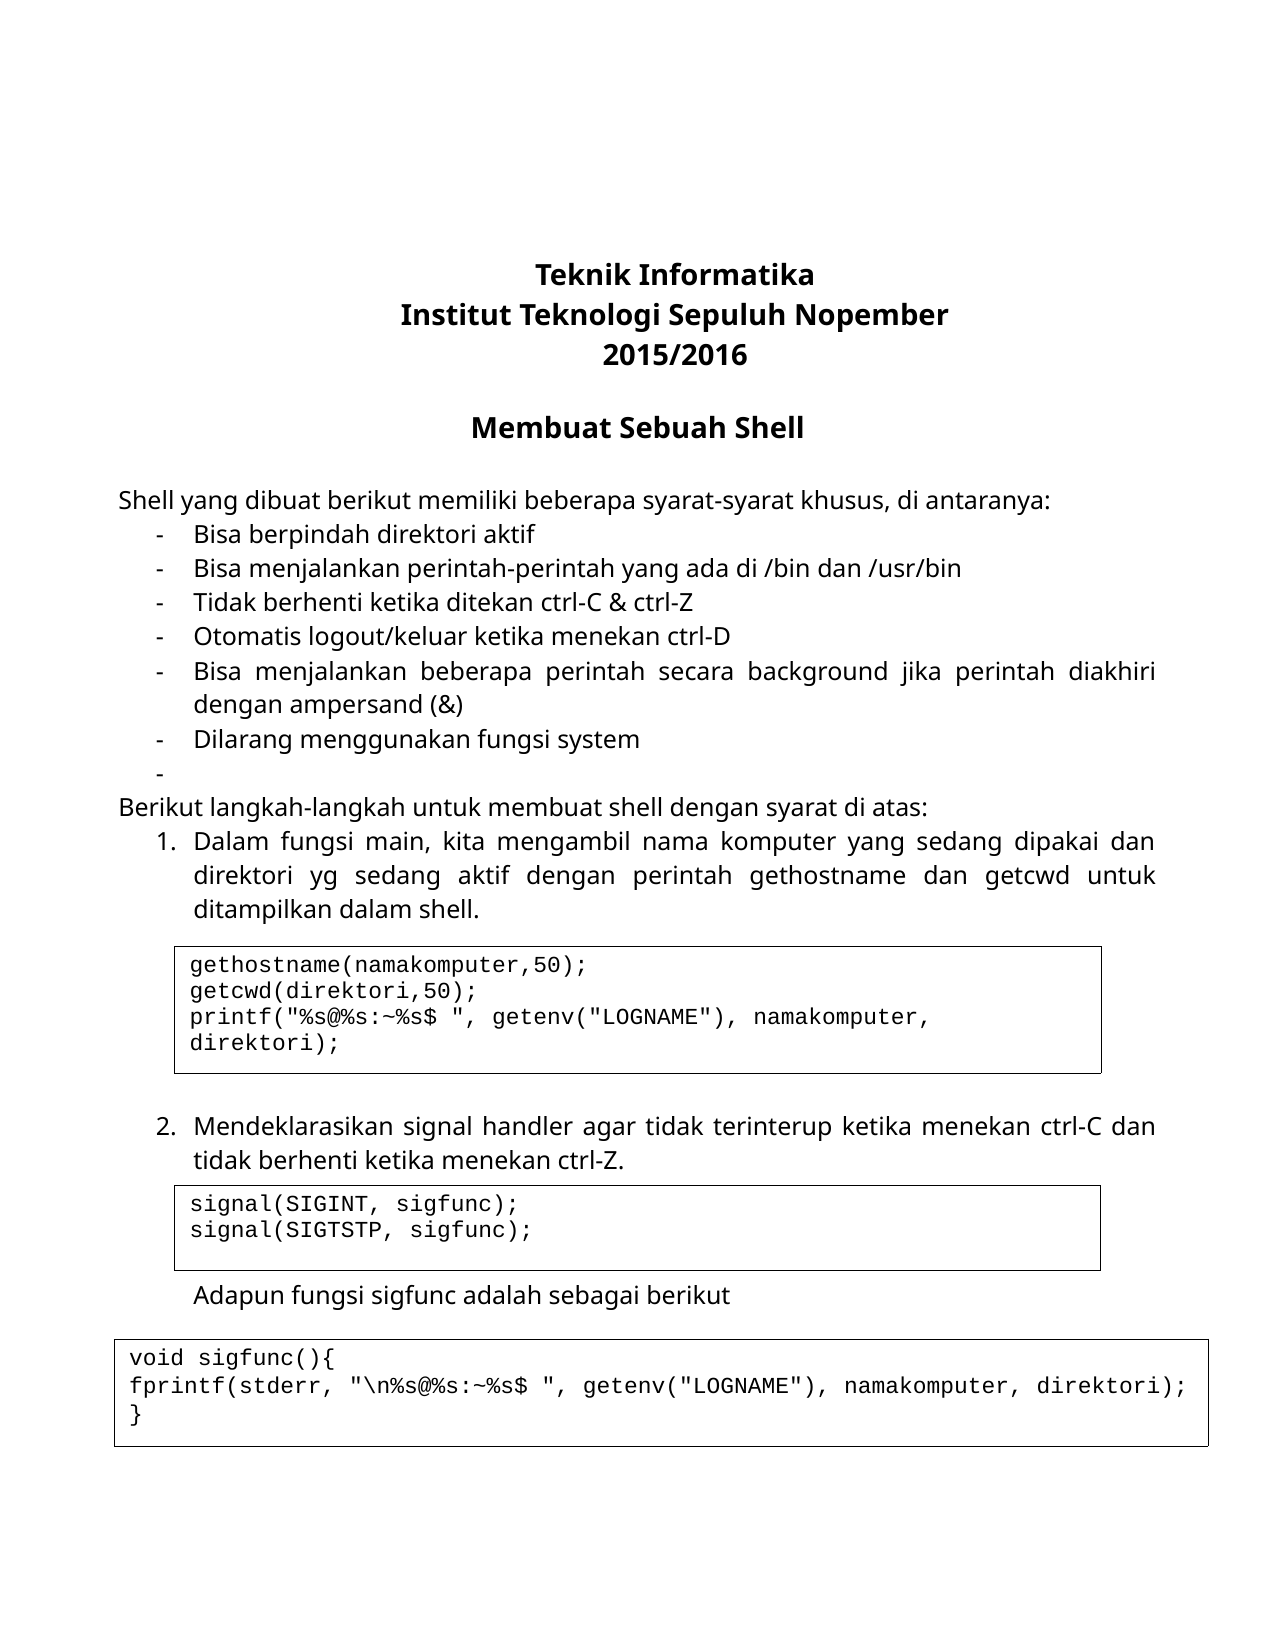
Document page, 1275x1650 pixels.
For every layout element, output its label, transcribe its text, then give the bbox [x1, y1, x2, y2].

list Mendeklarasikan signal handler agar tidak terinterup ketika menekan ctrl-C dan tidak berhenti ketika menekan ctrl-Z. [156, 1108, 1157, 1176]
list getcwd(direktori,50); [189, 980, 1086, 1006]
text Membuat Sebuah Shell [118, 407, 1157, 447]
list Otomatis logout/keluar ketika menekan ctrl-D [156, 619, 1157, 653]
list gethostname(namakomputer,50); [189, 954, 1086, 980]
list Dilarang menggunakan fungsi system [156, 721, 1157, 755]
text signal(SIGINT, sigfunc); [189, 1192, 1085, 1218]
text Shell yang dibuat berikut memiliki beberapa syarat-syarat khusus, di antaranya: [118, 483, 1157, 517]
list Adapun fungsi sigfunc adalah sebagai berikut [193, 1204, 1157, 1312]
list Bisa menjalankan beberapa perintah secara background jika perintah diakhiri dengan ampersand (&) [156, 653, 1157, 721]
text 2015/2016 [118, 334, 1157, 373]
text Teknik Informatika [118, 254, 1157, 294]
text void sigfunc(){ [129, 1346, 1192, 1372]
text fprintf(stderr, "\n%s@%s:~%s$ ", getenv("LOGNAME"), namakomputer, direktori); [129, 1374, 1192, 1400]
text Berikut langkah-langkah untuk membuat shell dengan syarat di atas: [118, 789, 1157, 823]
list Bisa menjalankan perintah-perintah yang ada di /bin dan /usr/bin [156, 551, 1157, 585]
list Bisa berpindah direktori aktif [156, 517, 1157, 551]
text Institut Teknologi Sepuluh Nopember [118, 294, 1157, 334]
text signal(SIGTSTP, sigfunc); [189, 1218, 1085, 1244]
list printf("%s@%s:~%s$ ", getenv("LOGNAME"), namakomputer, direktori); [189, 1006, 1086, 1058]
list Tidak berhenti ketika ditekan ctrl-C & ctrl-Z [156, 585, 1157, 619]
text } [129, 1402, 1192, 1428]
list Dalam fungsi main, kita mengambil nama komputer yang sedang dipakai dan direktori yg sedang aktif dengan perintah gethostname dan getcwd untuk ditampilkan dalam shell. [156, 823, 1157, 926]
